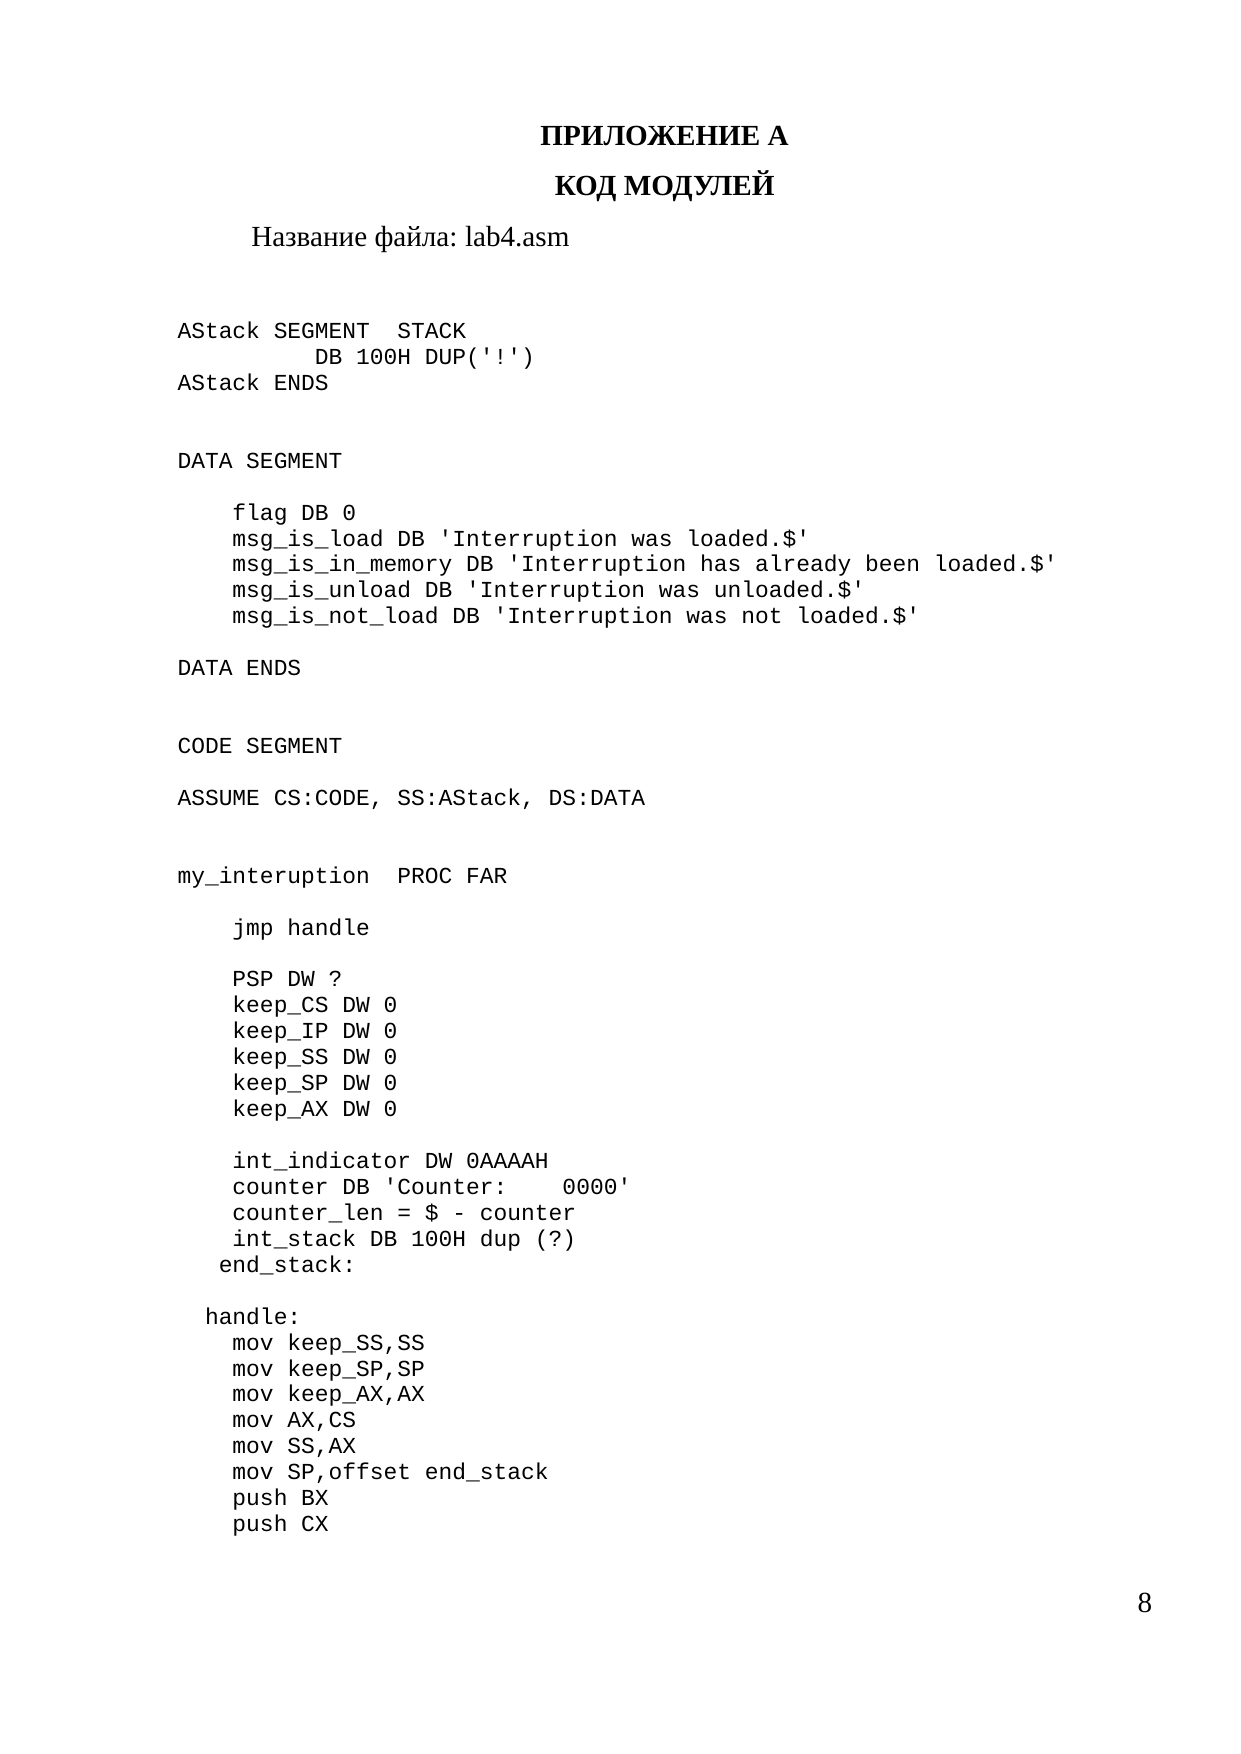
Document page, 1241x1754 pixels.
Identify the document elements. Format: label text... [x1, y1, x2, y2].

text mov keep_AX,AX [177, 1383, 1152, 1409]
text AStack SEGMENT STACK [177, 319, 1152, 345]
text msg_is_unload DB 'Interruption was unloaded.$' [177, 579, 1152, 605]
text counter DB 'Counter: 0000' [177, 1175, 1152, 1201]
text DB 100H DUP('!') [177, 345, 1152, 371]
text jmp handle [177, 916, 1152, 942]
text handle: [177, 1305, 1152, 1331]
text msg_is_not_load DB 'Interruption was not loaded.$' [177, 605, 1152, 631]
text DATA ENDS [177, 657, 1152, 682]
text mov SP,offset end_stack [177, 1461, 1152, 1487]
text flag DB 0 [177, 501, 1152, 527]
text end_stack: [177, 1253, 1152, 1279]
text AStack ENDS [177, 371, 1152, 397]
text push BX [177, 1487, 1152, 1512]
text counter_len = $ - counter [177, 1201, 1152, 1227]
text int_indicator DW 0AAAAH [177, 1149, 1152, 1175]
subtitle Приложение А код модулей [177, 118, 1152, 202]
text msg_is_in_memory DB 'Interruption has already been loaded.$' [177, 553, 1152, 579]
text ASSUME CS:CODE, SS:AStack, DS:DATA [177, 786, 1152, 812]
text msg_is_load DB 'Interruption was loaded.$' [177, 527, 1152, 553]
text DATA SEGMENT [177, 449, 1152, 475]
text keep_SP DW 0 [177, 1072, 1152, 1097]
text CODE SEGMENT [177, 734, 1152, 760]
text mov keep_SS,SS [177, 1331, 1152, 1357]
text mov keep_SP,SP [177, 1357, 1152, 1383]
text keep_IP DW 0 [177, 1020, 1152, 1046]
text keep_SS DW 0 [177, 1046, 1152, 1072]
text keep_CS DW 0 [177, 994, 1152, 1020]
text Название файла: lab4.asm [177, 219, 1152, 252]
text push CX [177, 1512, 1152, 1538]
text int_stack DB 100H dup (?) [177, 1227, 1152, 1253]
text mov AX,CS [177, 1409, 1152, 1435]
text keep_AX DW 0 [177, 1097, 1152, 1123]
text my_interuption PROC FAR [177, 864, 1152, 890]
text mov SS,AX [177, 1435, 1152, 1461]
text PSP DW ? [177, 968, 1152, 994]
